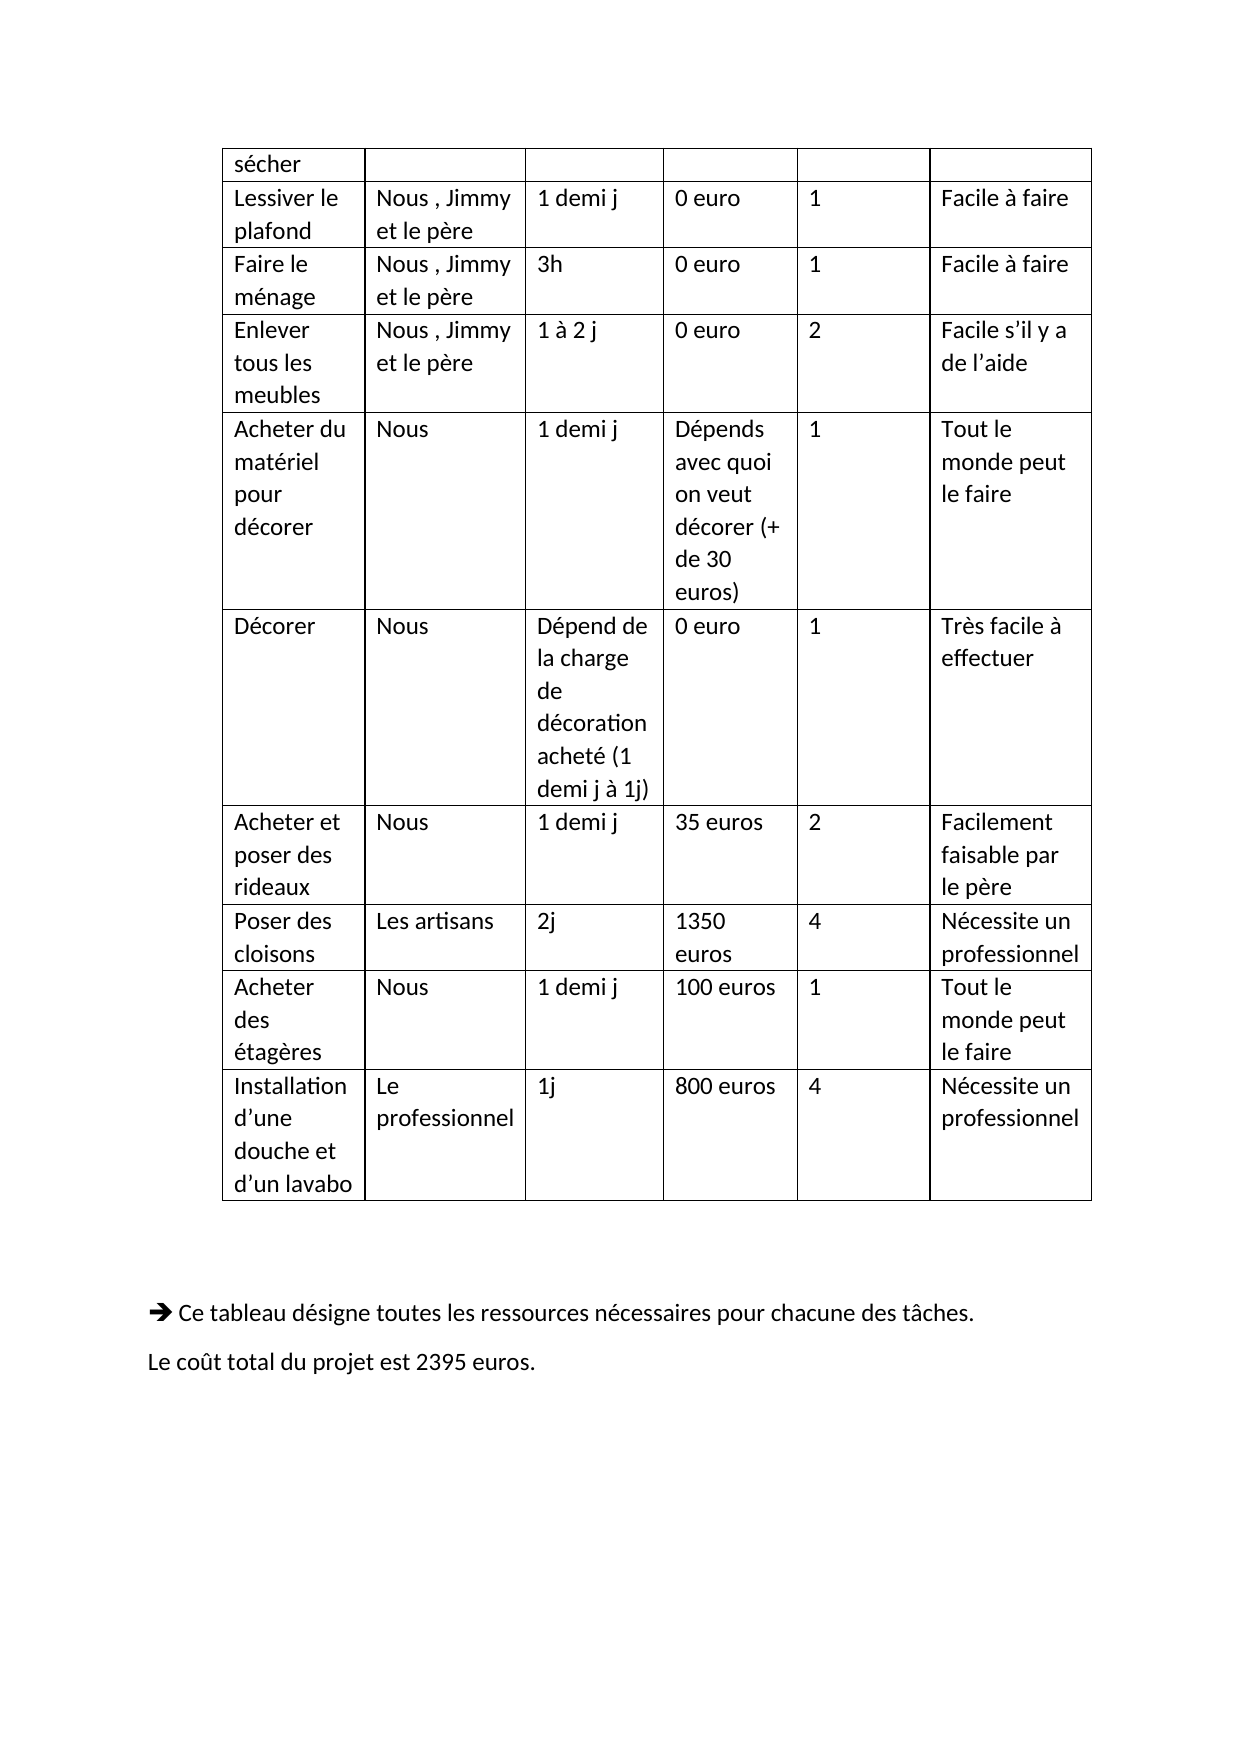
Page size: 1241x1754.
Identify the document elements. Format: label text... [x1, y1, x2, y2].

table_cell [664, 149, 797, 181]
table_cell [526, 149, 663, 181]
table_cell 4 [798, 1070, 929, 1200]
table_cell 800 euros [664, 1070, 797, 1200]
table_cell Nous , Jimmy et le père [366, 315, 525, 412]
table_cell Nous [366, 413, 525, 609]
table_cell 0 euro [664, 248, 797, 313]
table_cell 1j [526, 1070, 663, 1200]
table_cell 1 [798, 182, 929, 247]
table_cell 0 euro [664, 182, 797, 247]
table_cell Tout le monde peut le faire [931, 971, 1091, 1069]
table_cell 1 demi j [526, 971, 663, 1069]
table_cell 1350 euros [664, 905, 797, 970]
table_cell 2 [798, 806, 929, 904]
table_cell Le professionnel [366, 1070, 525, 1200]
table_cell Nous [366, 971, 525, 1069]
table_cell 35 euros [664, 806, 797, 904]
table_cell Nous , Jimmy et le père [366, 182, 525, 247]
table_cell Nécessite un professionnel [931, 905, 1091, 970]
table_cell 2 [798, 315, 929, 412]
table_cell Nous , Jimmy et le père [366, 248, 525, 313]
table_cell Les artisans [366, 905, 525, 970]
table_cell Lessiver le plafond [223, 182, 364, 247]
table_cell Acheter du matériel pour décorer [223, 413, 364, 609]
table_cell Nécessite un professionnel [931, 1070, 1091, 1200]
table_cell sécher [223, 149, 364, 181]
table_cell Décorer [223, 610, 364, 805]
table_cell 2j [526, 905, 663, 970]
table_cell 1 [798, 413, 929, 609]
table_cell Dépend de la charge de décoration acheté (1 demi j à 1j) [526, 610, 663, 805]
table_cell Installation d’une douche et d’un lavabo [223, 1070, 364, 1200]
table_cell 3h [526, 248, 663, 313]
table_cell 1 à 2 j [526, 315, 663, 412]
table_cell Très facile à effectuer [931, 610, 1091, 805]
table_cell 1 demi j [526, 806, 663, 904]
text  Ce tableau désigne toutes les ressources nécessaires pour chacune des tâches. [148, 1297, 1093, 1328]
table_cell Nous [366, 610, 525, 805]
table_cell [931, 149, 1091, 181]
table_cell [798, 149, 929, 181]
table_cell 1 [798, 610, 929, 805]
table_cell Acheter des étagères [223, 971, 364, 1069]
table_cell Acheter et poser des rideaux [223, 806, 364, 904]
table_cell Dépends avec quoi on veut décorer (+ de 30 euros) [664, 413, 797, 609]
table_cell 0 euro [664, 610, 797, 805]
table_cell Facile s’il y a de l’aide [931, 315, 1091, 412]
table_cell Enlever tous les meubles [223, 315, 364, 412]
table_cell Tout le monde peut le faire [931, 413, 1091, 609]
table_cell 4 [798, 905, 929, 970]
table_cell 1 [798, 248, 929, 313]
table_cell 100 euros [664, 971, 797, 1069]
table_cell Nous [366, 806, 525, 904]
table_cell Facilement faisable par le père [931, 806, 1091, 904]
table_cell 1 demi j [526, 413, 663, 609]
table_cell Faire le ménage [223, 248, 364, 313]
table_cell 1 demi j [526, 182, 663, 247]
table_cell Poser des cloisons [223, 905, 364, 970]
text Le coût total du projet est 2395 euros. [148, 1346, 1093, 1377]
table_cell 1 [798, 971, 929, 1069]
table_cell [366, 149, 525, 181]
table_cell Facile à faire [931, 182, 1091, 247]
table_cell 0 euro [664, 315, 797, 412]
table_cell Facile à faire [931, 248, 1091, 313]
